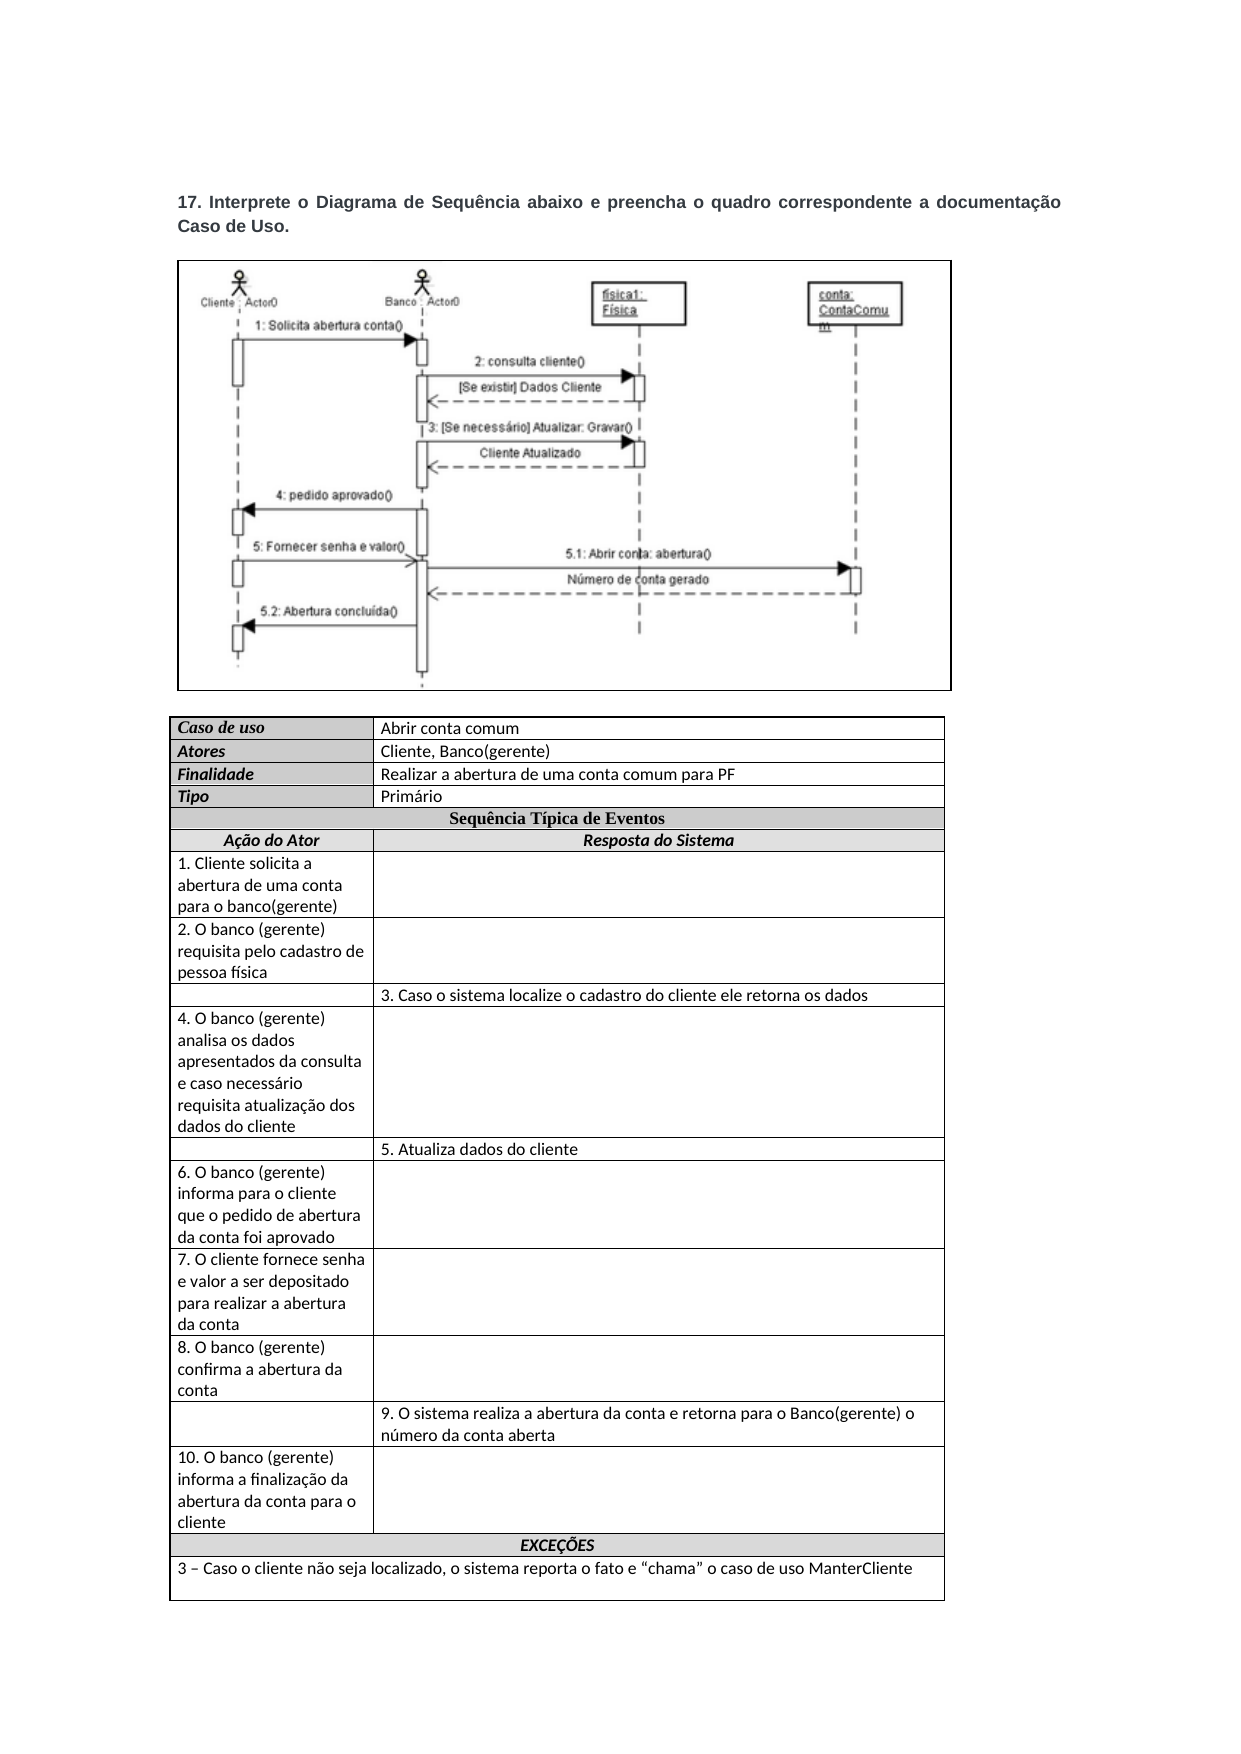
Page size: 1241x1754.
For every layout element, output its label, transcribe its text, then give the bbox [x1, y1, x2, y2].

table_cell Primário [374, 786, 944, 807]
table_cell 4. O banco (gerente) analisa os dados apresentados da consulta e caso necessário requisita atualização dos dados do cliente [171, 1007, 373, 1137]
table_cell [374, 1161, 944, 1247]
table_cell Finalidade [171, 763, 373, 784]
table_cell [374, 918, 944, 983]
table_cell [171, 1402, 373, 1446]
table_cell [374, 1336, 944, 1401]
table_header Caso de uso [171, 718, 373, 739]
table_cell [374, 1447, 944, 1533]
table_cell 7. O cliente fornece senha e valor a ser depositado para realizar a abertura da conta [171, 1249, 373, 1335]
table_cell [374, 1249, 944, 1335]
table_cell [171, 1138, 373, 1160]
table_cell 8. O banco (gerente) confirma a abertura da conta [171, 1336, 373, 1401]
table_cell 9. O sistema realiza a abertura da conta e retorna para o Banco(gerente) o número da conta aberta [374, 1402, 944, 1446]
table_cell 3 – Caso o cliente não seja localizado, o sistema reporta o fato e “chama” o caso de uso ManterCliente [171, 1557, 944, 1600]
table_cell 2. O banco (gerente) requisita pelo cadastro de pessoa física [171, 918, 373, 983]
text 17. Interprete o Diagrama de Sequência abaixo e preencha o quadro correspondente a documentação Caso de Uso. [177, 192, 1063, 236]
table_cell Atores [171, 740, 373, 762]
table_cell 6. O banco (gerente) informa para o cliente que o pedido de abertura da conta foi aprovado [171, 1161, 373, 1247]
table_cell [374, 852, 944, 917]
table_cell 5. Atualiza dados do cliente [374, 1138, 944, 1160]
table_cell Cliente, Banco(gerente) [374, 740, 944, 762]
table_cell [171, 984, 373, 1006]
table_cell [374, 1007, 944, 1137]
table_cell Realizar a abertura de uma conta comum para PF [374, 763, 944, 784]
table_cell Sequência Típica de Eventos [171, 808, 944, 828]
table_cell Tipo [171, 786, 373, 807]
table_cell 3. Caso o sistema localize o cadastro do cliente ele retorna os dados [374, 984, 944, 1006]
table_cell Ação do Ator [171, 830, 373, 851]
table_cell Resposta do Sistema [374, 830, 944, 851]
table_cell 1. Cliente solicita a abertura de uma conta para o banco(gerente) [171, 852, 373, 917]
picture [179, 261, 950, 690]
table_header Abrir conta comum [374, 718, 944, 739]
table_cell 10. O banco (gerente) informa a finalização da abertura da conta para o cliente [171, 1447, 373, 1533]
table_cell EXCEÇÕES [171, 1534, 944, 1556]
